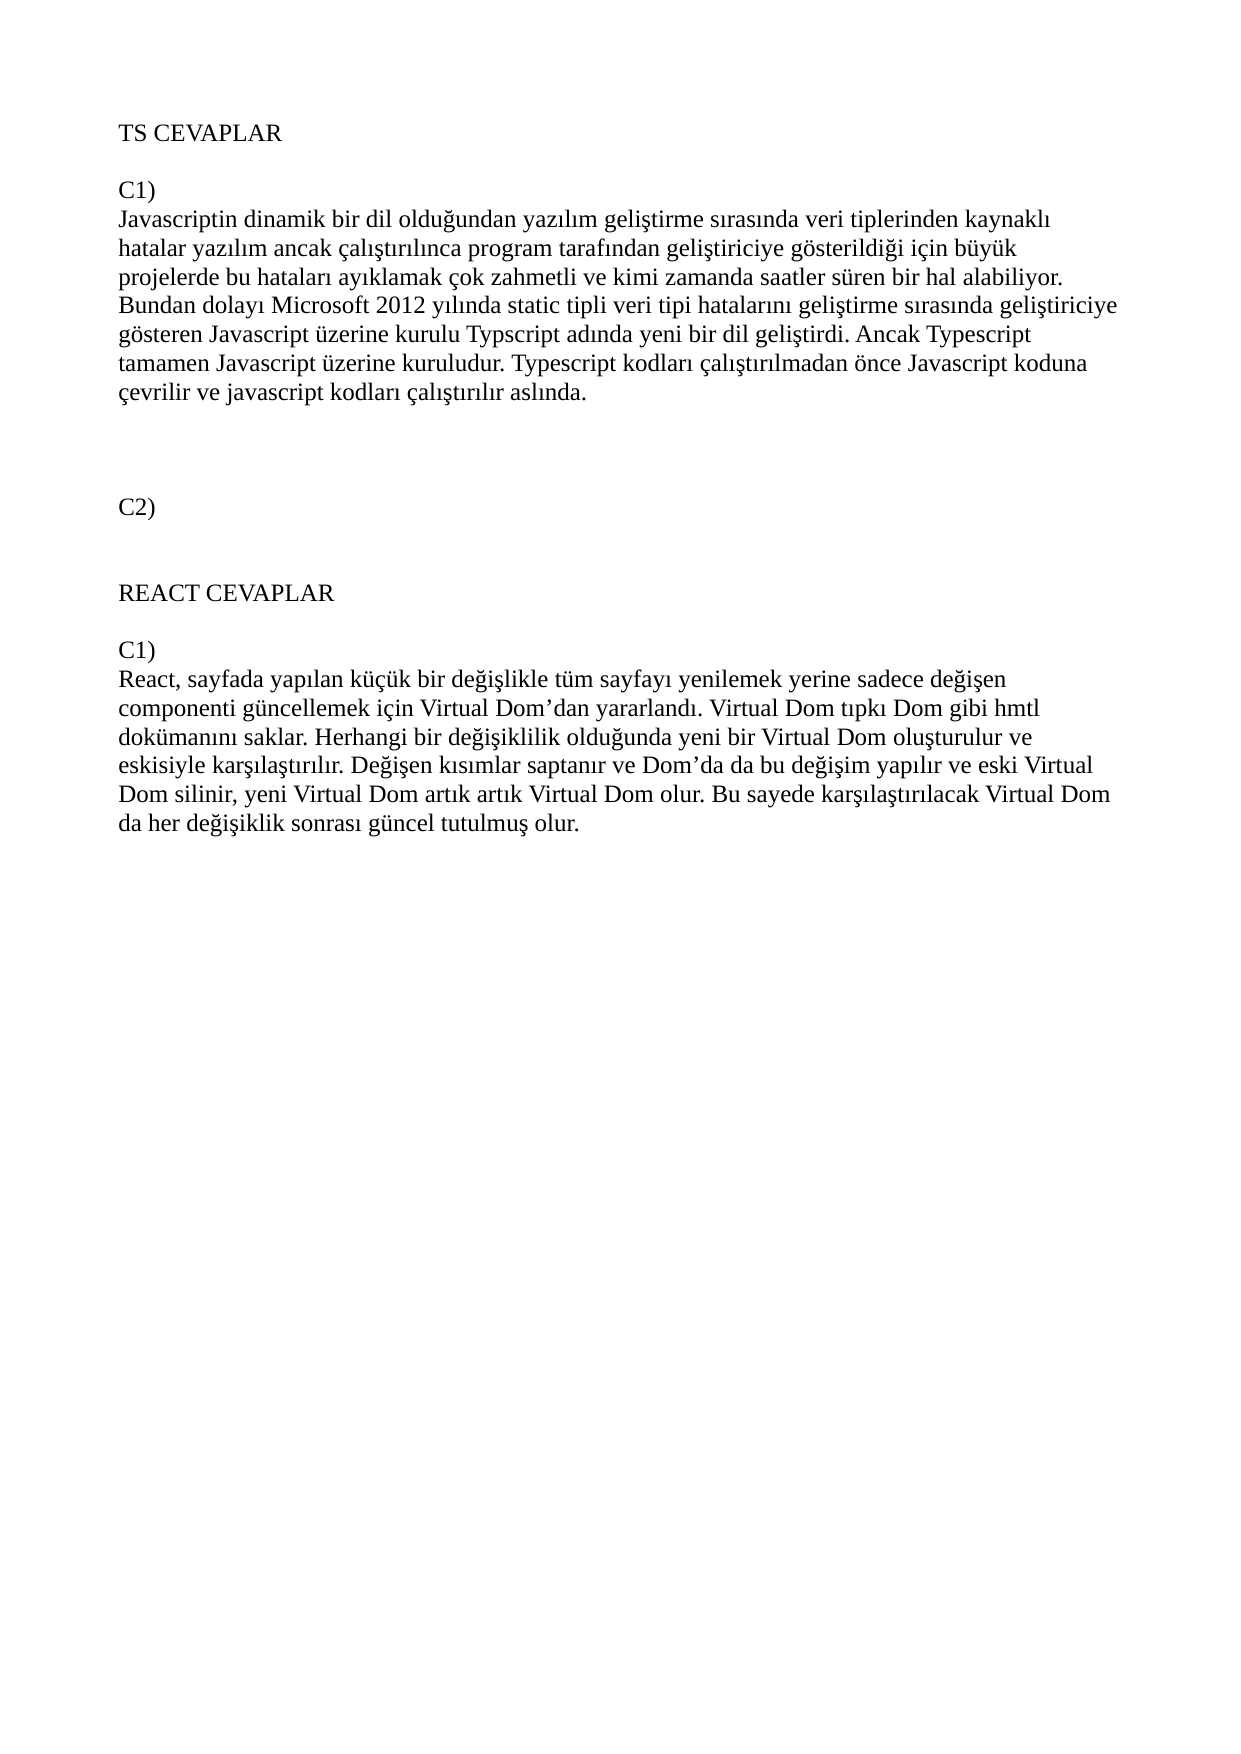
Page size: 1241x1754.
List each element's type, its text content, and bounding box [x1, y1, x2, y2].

text REACT CEVAPLAR [118, 578, 1122, 607]
text C1) [118, 636, 1122, 664]
text React, sayfada yapılan küçük bir değişlikle tüm sayfayı yenilemek yerine sadece değişen componenti güncellemek için Virtual Dom’dan yararlandı. Virtual Dom tıpkı Dom gibi hmtl dokümanını saklar. Herhangi bir değişiklilik olduğunda yeni bir Virtual Dom oluşturulur ve eskisiyle karşılaştırılır. Değişen kısımlar saptanır ve Dom’da da bu değişim yapılır ve eski Virtual Dom silinir, yeni Virtual Dom artık artık Virtual Dom olur. Bu sayede karşılaştırılacak Virtual Dom da her değişiklik sonrası güncel tutulmuş olur. [118, 664, 1122, 837]
text C1) [118, 176, 1122, 204]
text Javascriptin dinamik bir dil olduğundan yazılım geliştirme sırasında veri tiplerinden kaynaklı hatalar yazılım ancak çalıştırılınca program tarafından geliştiriciye gösterildiği için büyük projelerde bu hataları ayıklamak çok zahmetli ve kimi zamanda saatler süren bir hal alabiliyor. Bundan dolayı Microsoft 2012 yılında static tipli veri tipi hatalarını geliştirme sırasında geliştiriciye gösteren Javascript üzerine kurulu Typscript adında yeni bir dil geliştirdi. Ancak Typescript tamamen Javascript üzerine kuruludur. Typescript kodları çalıştırılmadan önce Javascript koduna çevrilir ve javascript kodları çalıştırılır aslında. [118, 204, 1122, 406]
text C2) [118, 492, 1122, 521]
text TS CEVAPLAR [118, 118, 1122, 147]
